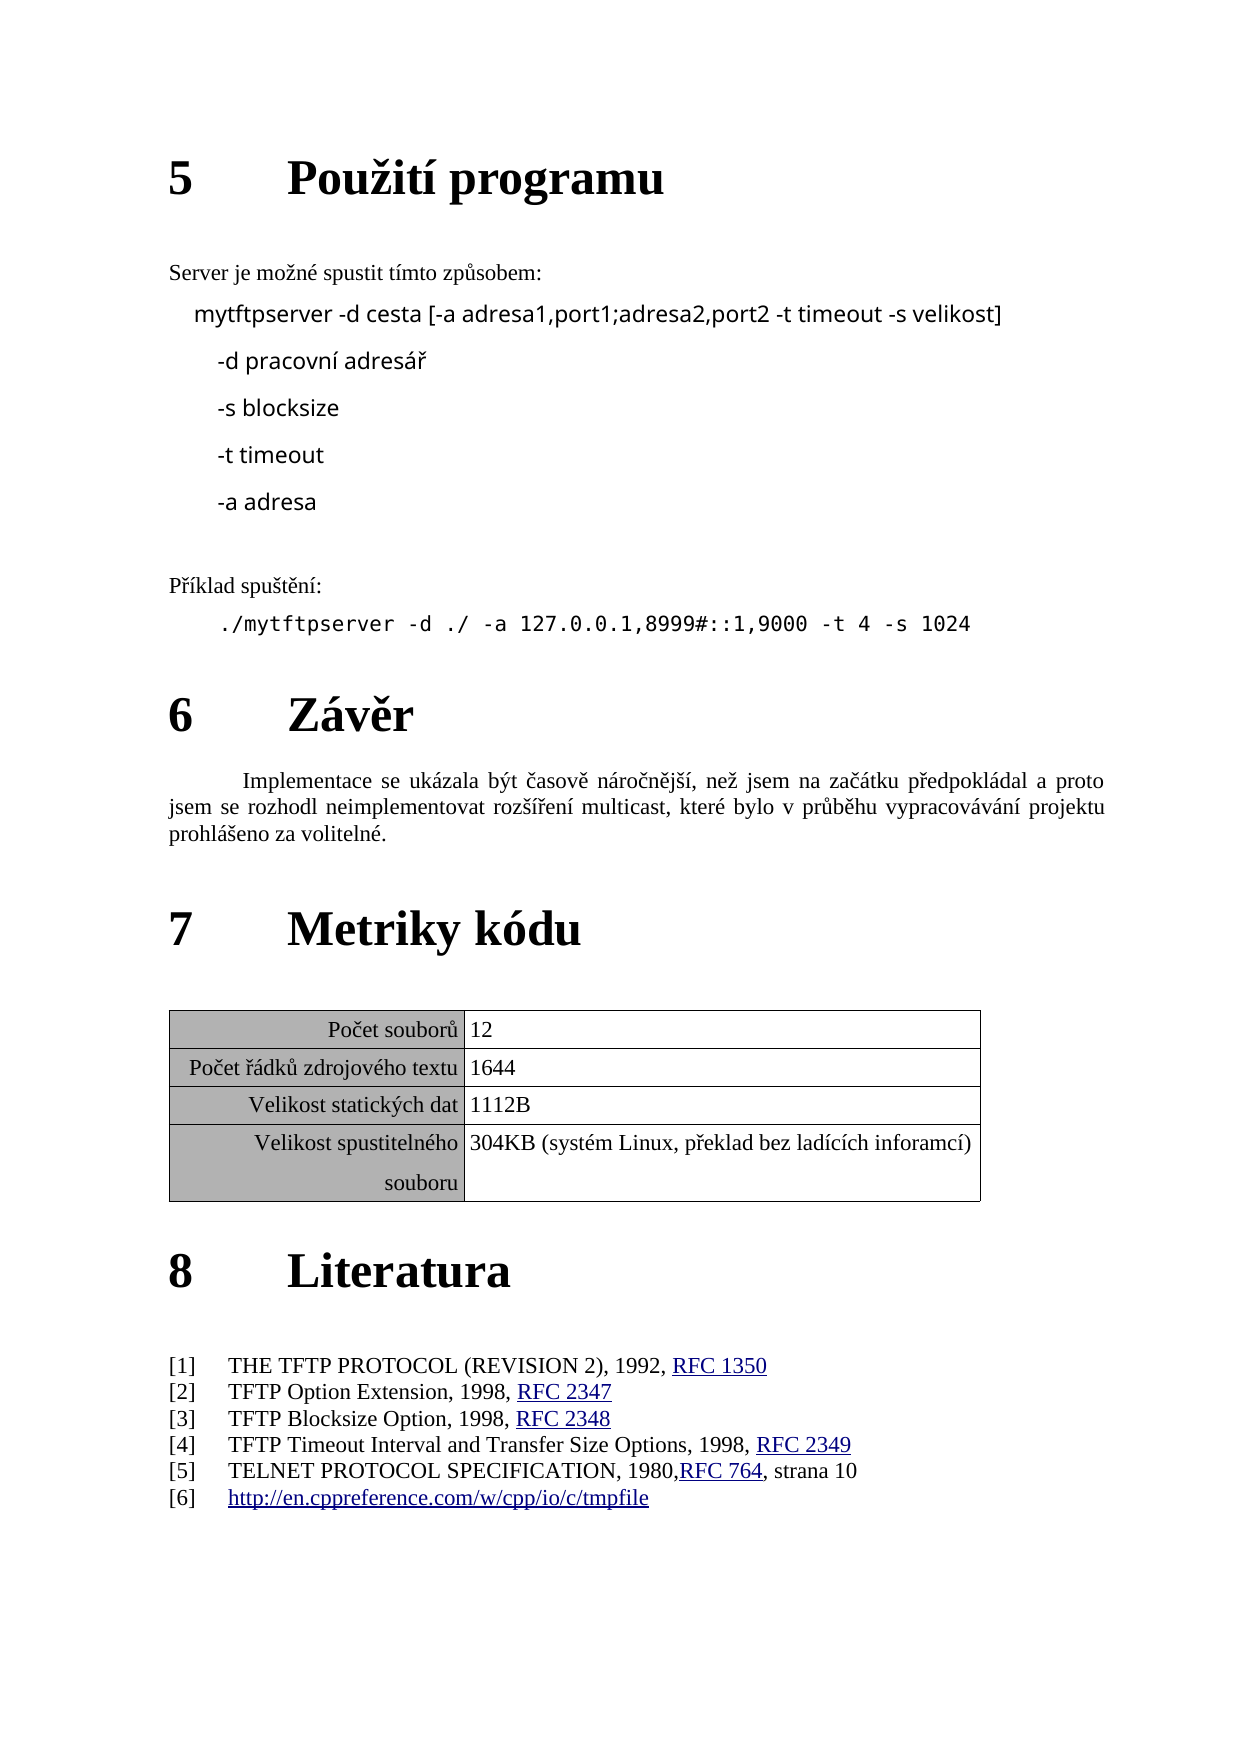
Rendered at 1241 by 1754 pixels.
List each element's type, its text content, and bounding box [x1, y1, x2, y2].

text [5] TELNET PROTOCOL SPECIFICATION, 1980,RFC 764, strana 10 [169, 1457, 1106, 1484]
text -s blocksize [194, 392, 1106, 423]
table_cell Velikost statických dat [170, 1087, 464, 1124]
text ./mytftpserver -d ./ -a 127.0.0.1,8999#::1,9000 -t 4 -s 1024 [169, 612, 1106, 636]
table_cell 1644 [465, 1049, 980, 1086]
text -t timeout [194, 439, 1106, 470]
text -d pracovní adresář [194, 345, 1106, 376]
table_header 12 [465, 1011, 980, 1048]
text -a adresa [194, 486, 1106, 517]
subtitle Závěr [169, 684, 1106, 742]
text mytftpserver -d cesta [-a adresa1,port1;adresa2,port2 -t timeout -s velikost] [194, 298, 1106, 329]
table_cell Velikost spustitelného souboru [170, 1125, 464, 1201]
text [1] THE TFTP PROTOCOL (REVISION 2), 1992, RFC 1350 [169, 1352, 1106, 1378]
text [2] TFTP Option Extension, 1998, RFC 2347 [169, 1378, 1106, 1404]
subtitle Literatura [169, 1241, 1106, 1298]
text Implementace se ukázala být časově náročnější, než jsem na začátku předpokládal a proto jsem se rozhodl neimplementovat rozšíření multicast, které bylo v průběhu vypracovávání projektu prohlášeno za volitelné. [169, 767, 1106, 846]
table_header Počet souborů [170, 1011, 464, 1048]
table_cell 304KB (systém Linux, překlad bez ladících inforamcí) [465, 1125, 980, 1201]
text [6] http://en.cppreference.com/w/cpp/io/c/tmpfile [169, 1484, 1106, 1510]
subtitle Metriky kódu [169, 899, 1106, 956]
text Server je možné spustit tímto způsobem: [169, 259, 1106, 285]
text Příklad spuštění: [169, 572, 1106, 598]
table_cell Počet řádků zdrojového textu [170, 1049, 464, 1086]
text [4] TFTP Timeout Interval and Transfer Size Options, 1998, RFC 2349 [169, 1431, 1106, 1457]
text [3] TFTP Blocksize Option, 1998, RFC 2348 [169, 1404, 1106, 1431]
table_cell 1112B [465, 1087, 980, 1124]
subtitle Použití programu [169, 148, 1106, 205]
